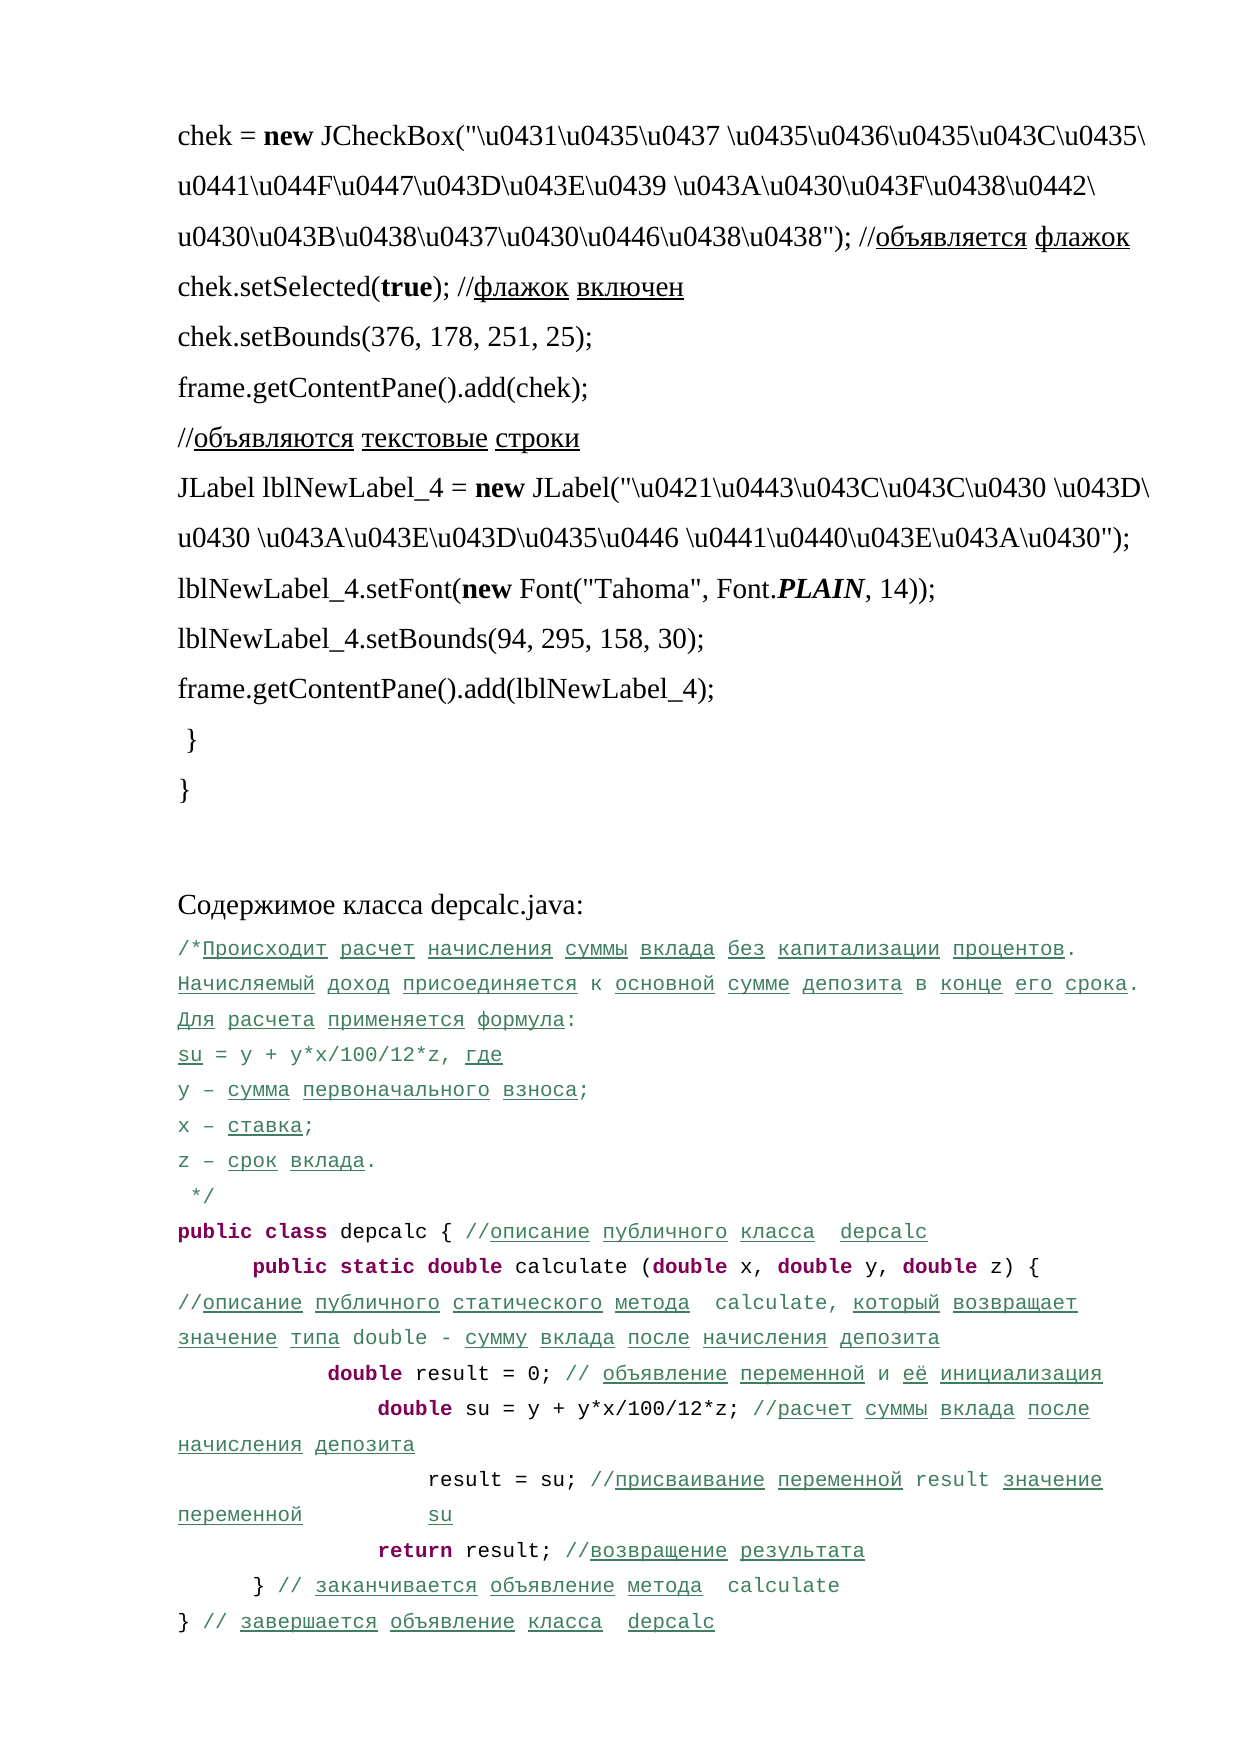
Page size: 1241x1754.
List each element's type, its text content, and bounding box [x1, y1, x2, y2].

text frame.getContentPane().add(lblNewLabel_4); [177, 672, 1152, 705]
text */ [177, 1186, 1152, 1209]
text double result = 0; // объявление переменной и её инициализация [177, 1363, 1152, 1386]
text public class depcalc { //описание публичного класса depcalc [177, 1221, 1152, 1245]
text } // завершается объявление класса depcalc [177, 1611, 1152, 1634]
text } [177, 772, 1152, 806]
text Содержимое класса depcalc.java: [177, 887, 1152, 921]
text JLabel lblNewLabel_4 = new JLabel("\u0421\u0443\u043C\u043C\u0430 \u043D\u0430 \u043A\u043E\u043D\u0435\u0446 \u0441\u0440\u043E\u043A\u0430"); [177, 470, 1152, 554]
text /*Происходит расчет начисления суммы вклада без капитализации процентов. [177, 938, 1152, 961]
text chek = new JCheckBox("\u0431\u0435\u0437 \u0435\u0436\u0435\u043C\u0435\u0441\u044F\u0447\u043D\u043E\u0439 \u043A\u0430\u043F\u0438\u0442\u0430\u043B\u0438\u0437\u0430\u0446\u0438\u0438"); //объявляется флажок [177, 118, 1152, 252]
text Начисляемый доход присоединяется к основной сумме депозита в конце его срока. Для расчета применяется формула: [177, 973, 1152, 1032]
text return result; //возвращение результата [177, 1540, 1152, 1563]
text result = su; //присваивание переменной result значение переменной su [177, 1469, 1152, 1528]
text lblNewLabel_4.setFont(new Font("Tahoma", Font.PLAIN, 14)); [177, 571, 1152, 604]
text frame.getContentPane().add(chek); [177, 370, 1152, 403]
text //объявляются текстовые строки [177, 420, 1152, 453]
text y – сумма первоначального взноса; [177, 1079, 1152, 1103]
text lblNewLabel_4.setBounds(94, 295, 158, 30); [177, 621, 1152, 655]
text chek.setSelected(true); //флажок включен [177, 269, 1152, 303]
text public static double calculate (double x, double y, double z) { //описание публичного статического метода calculate, который возвращает значение типа double - сумму вклада после начисления депозита [177, 1256, 1152, 1351]
text } // заканчивается объявление метода calculate [177, 1575, 1152, 1599]
text chek.setBounds(376, 178, 251, 25); [177, 319, 1152, 353]
text z – срок вклада. [177, 1150, 1152, 1174]
text x – ставка; [177, 1115, 1152, 1138]
text su = y + y*x/100/12*z, где [177, 1044, 1152, 1068]
text double su = y + y*x/100/12*z; //расчет суммы вклада после начисления депозита [177, 1398, 1152, 1457]
text } [177, 722, 1152, 755]
